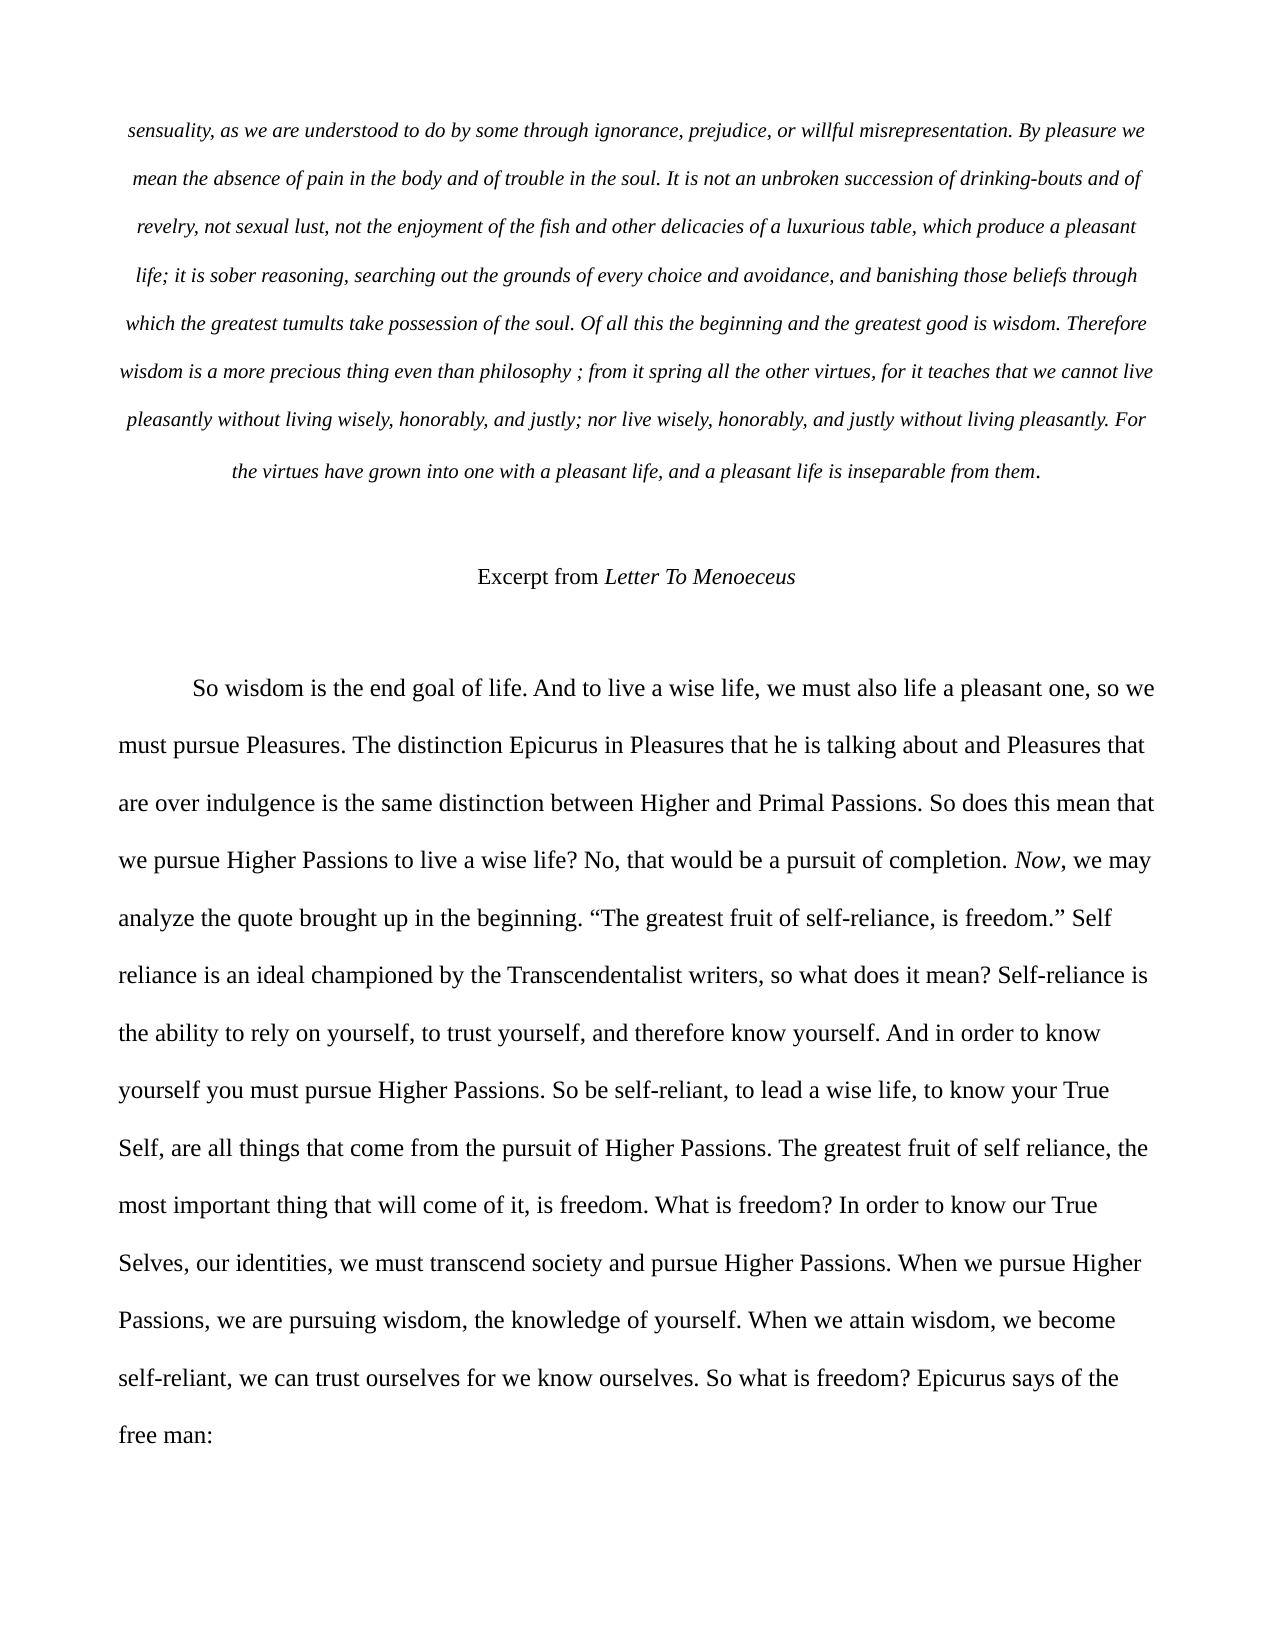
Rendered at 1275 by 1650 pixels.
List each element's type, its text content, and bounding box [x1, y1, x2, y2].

text So wisdom is the end goal of life. And to live a wise life, we must also life a pleasant one, so we must pursue Pleasures. The distinction Epicurus in Pleasures that he is talking about and Pleasures that are over indulgence is the same distinction between Higher and Primal Passions. So does this mean that we pursue Higher Passions to live a wise life? No, that would be a pursuit of completion. Now, we may analyze the quote brought up in the beginning. “The greatest fruit of self-reliance, is freedom.” Self reliance is an ideal championed by the Transcendentalist writers, so what does it mean? Self-reliance is the ability to rely on yourself, to trust yourself, and therefore know yourself. And in order to know yourself you must pursue Higher Passions. So be self-reliant, to lead a wise life, to know your True Self, are all things that come from the pursuit of Higher Passions. The greatest fruit of self reliance, the most important thing that will come of it, is freedom. What is freedom? In order to know our True Selves, our identities, we must transcend society and pursue Higher Passions. When we pursue Higher Passions, we are pursuing wisdom, the knowledge of yourself. When we attain wisdom, we become self-reliant, we can trust ourselves for we know ourselves. So what is freedom? Epicurus says of the free man: [118, 673, 1157, 1449]
text sensuality, as we are understood to do by some through ignorance, prejudice, or willful misrepresentation. By pleasure we mean the absence of pain in the body and of trouble in the soul. It is not an unbroken succession of drinking-bouts and of revelry, not sexual lust, not the enjoyment of the fish and other delicacies of a luxurious table, which produce a pleasant life; it is sober reasoning, searching out the grounds of every choice and avoidance, and banishing those beliefs through which the greatest tumults take possession of the soul. Of all this the beginning and the greatest good is wisdom. Therefore wisdom is a more precious thing even than philosophy ; from it spring all the other virtues, for it teaches that we cannot live pleasantly without living wisely, honorably, and justly; nor live wisely, honorably, and justly without living pleasantly. For the virtues have grown into one with a pleasant life, and a pleasant life is inseparable from them. [118, 118, 1157, 484]
text Excerpt from Letter To Menoeceus [118, 563, 1157, 589]
